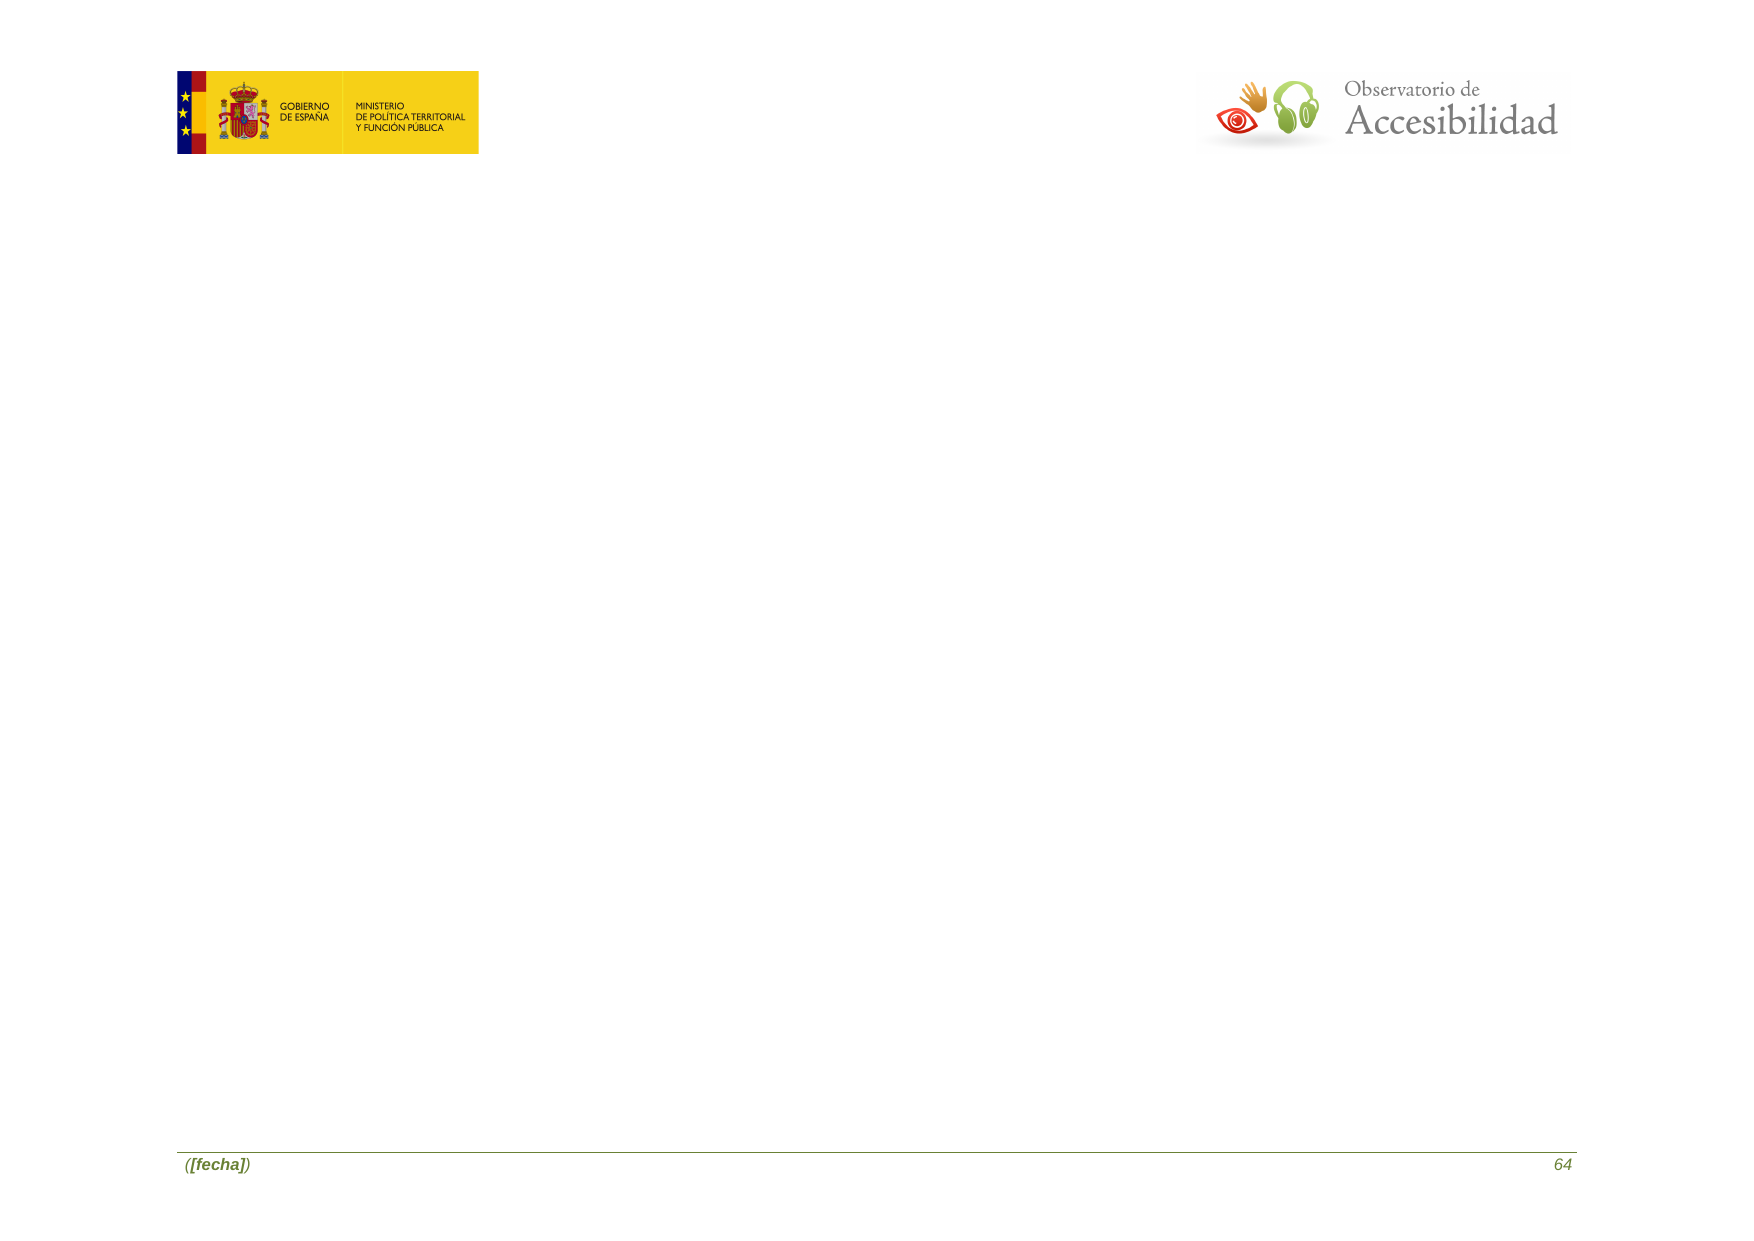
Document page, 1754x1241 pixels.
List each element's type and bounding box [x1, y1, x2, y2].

picture [177, 71, 479, 154]
picture [1196, 72, 1572, 154]
